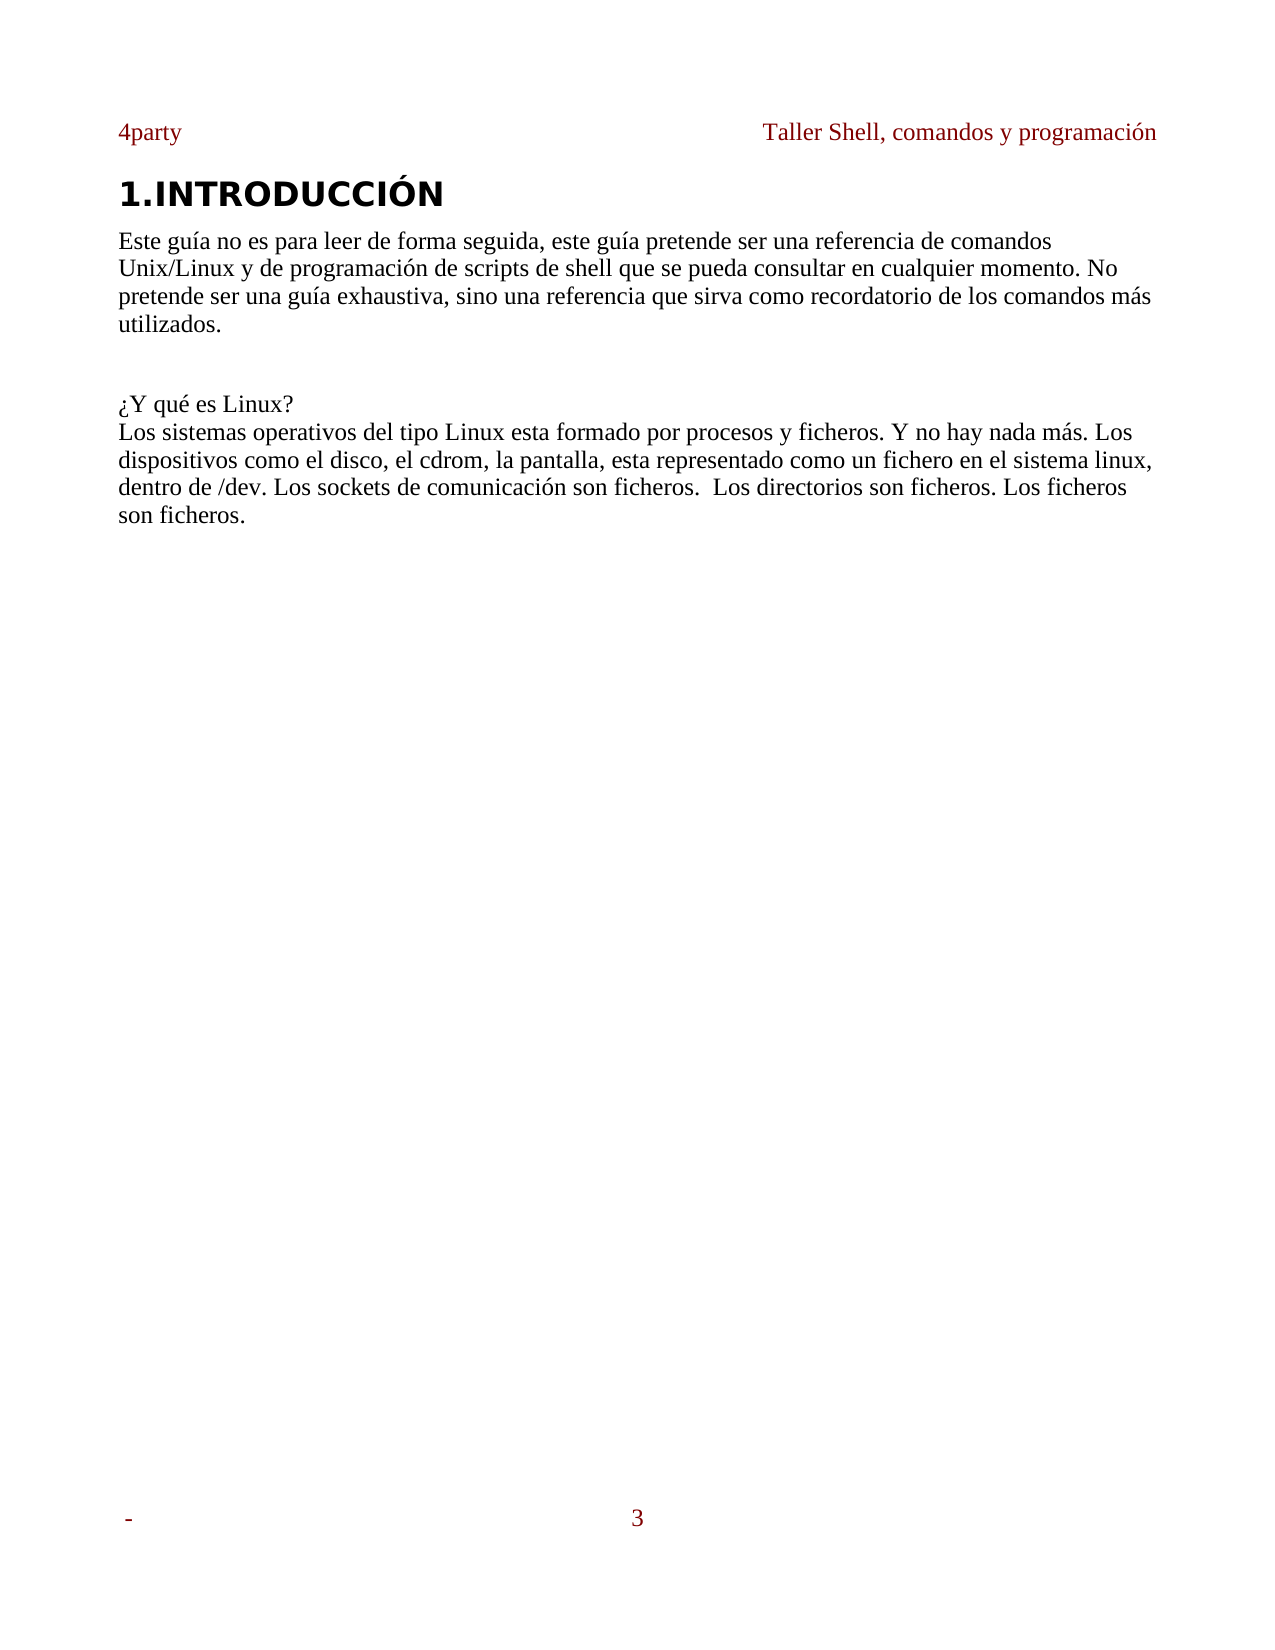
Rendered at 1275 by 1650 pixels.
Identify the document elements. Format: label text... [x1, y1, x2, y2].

subtitle INTRODUCCIÓN [118, 175, 1157, 214]
text Este guía no es para leer de forma seguida, este guía pretende ser una referencia de comandos Unix/Linux y de programación de scripts de shell que se pueda consultar en cualquier momento. No pretende ser una guía exhaustiva, sino una referencia que sirva como recordatorio de los comandos más utilizados. [118, 227, 1157, 338]
text ¿Y qué es Linux? Los sistemas operativos del tipo Linux esta formado por procesos y ficheros. Y no hay nada más. Los dispositivos como el disco, el cdrom, la pantalla, esta representado como un fichero en el sistema linux, dentro de /dev. Los sockets de comunicación son ficheros. Los directorios son ficheros. Los ficheros son ficheros. [118, 390, 1157, 529]
